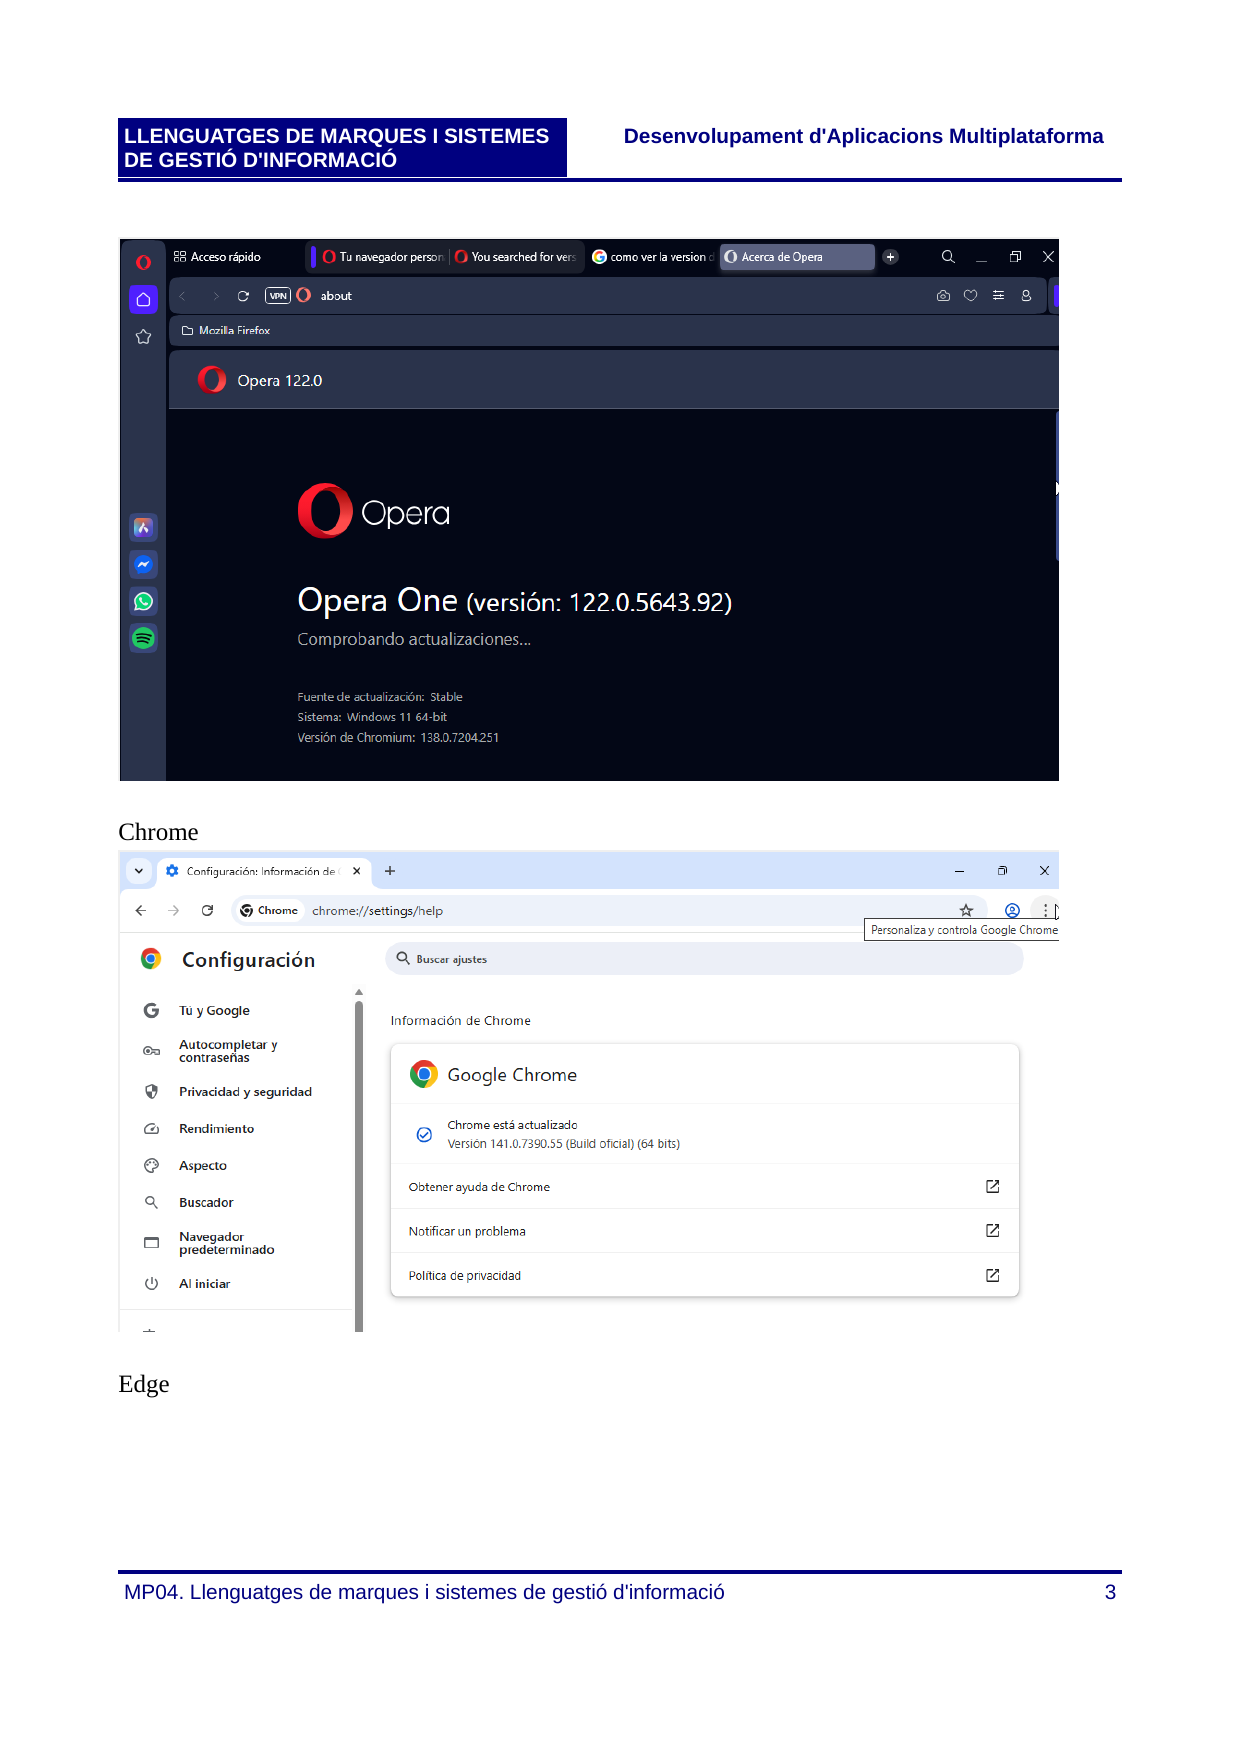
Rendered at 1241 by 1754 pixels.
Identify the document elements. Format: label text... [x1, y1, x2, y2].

text Edge [118, 1369, 1122, 1398]
picture [118, 237, 1059, 781]
text Chrome [118, 817, 1122, 846]
picture [118, 850, 1059, 1332]
